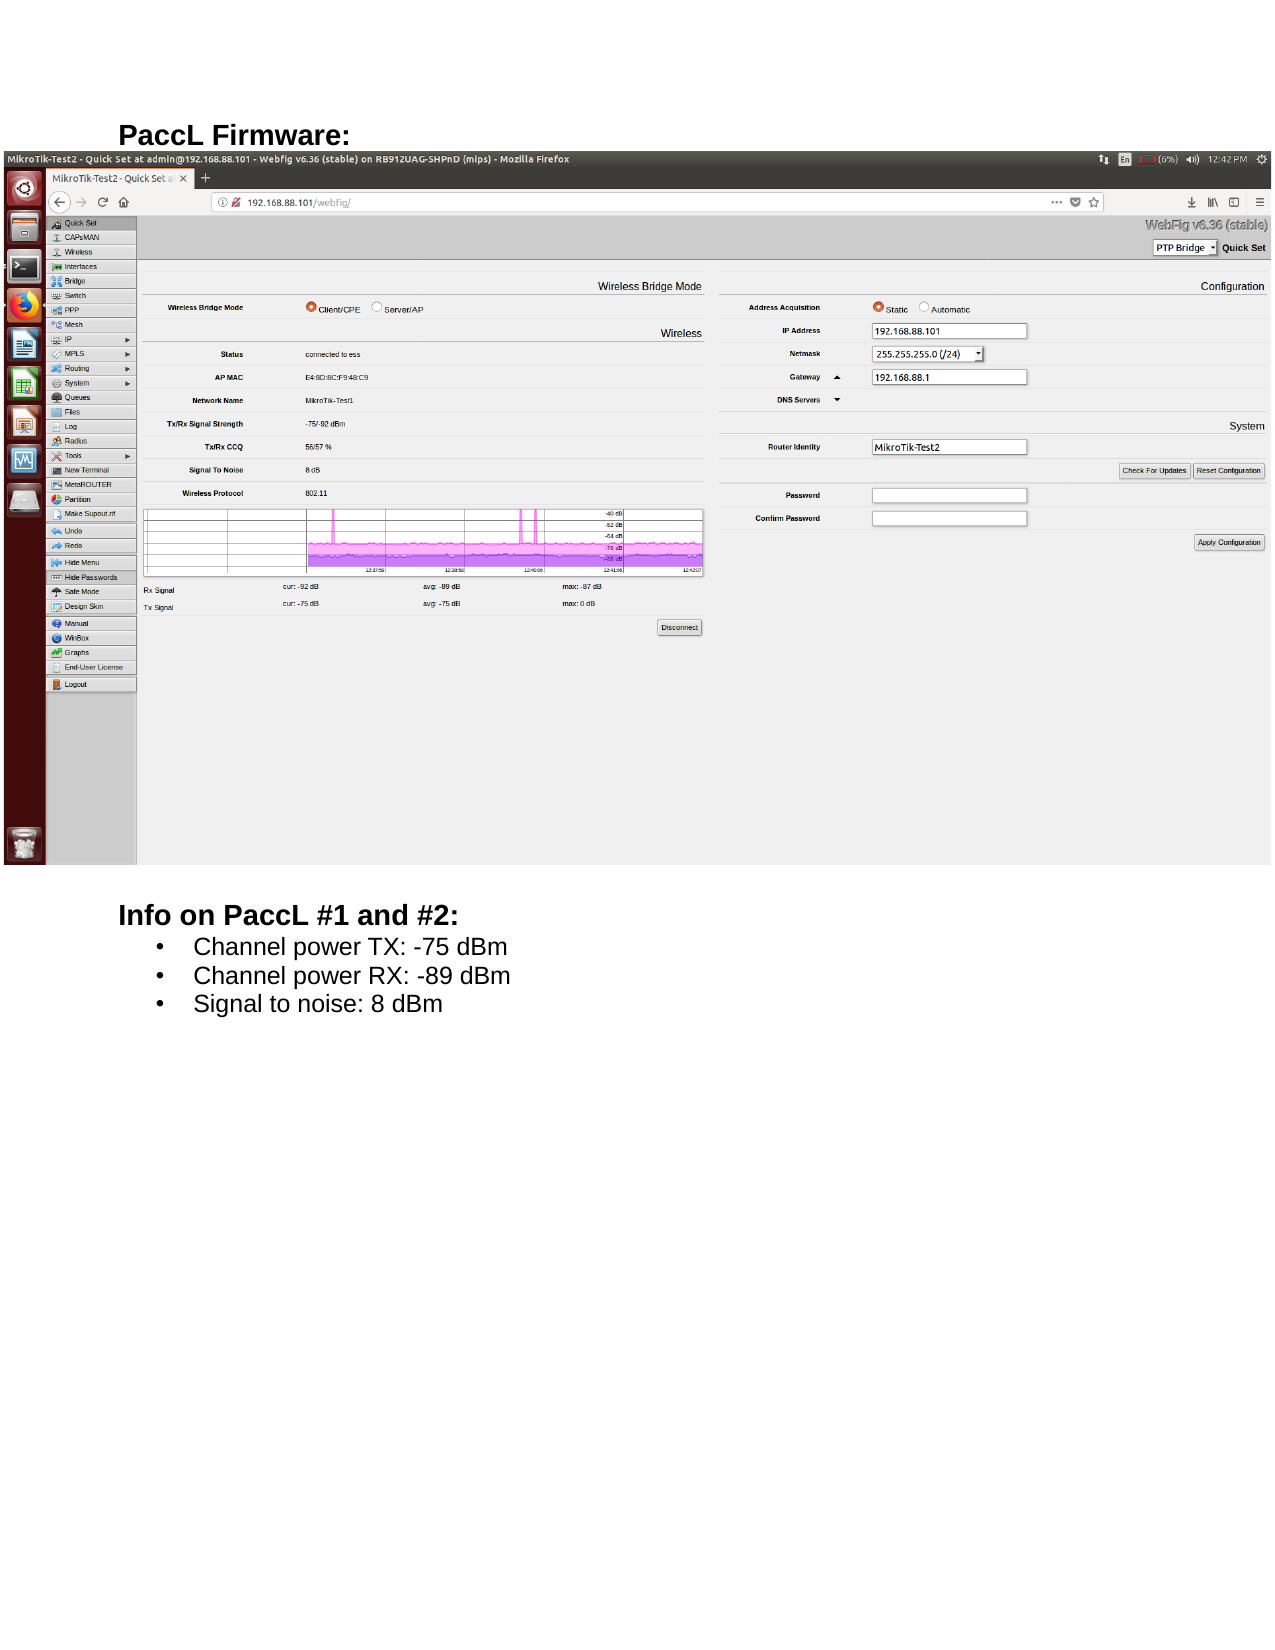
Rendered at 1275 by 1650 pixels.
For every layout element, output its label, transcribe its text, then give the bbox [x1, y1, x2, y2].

list Signal to noise: 8 dBm [156, 989, 1157, 1018]
picture [3, 151, 1272, 865]
list Channel power RX: -89 dBm [156, 961, 1157, 989]
text Info on PaccL #1 and #2: [118, 898, 1157, 932]
text PaccL Firmware: [118, 118, 1157, 151]
list Channel power TX: -75 dBm [156, 932, 1157, 961]
